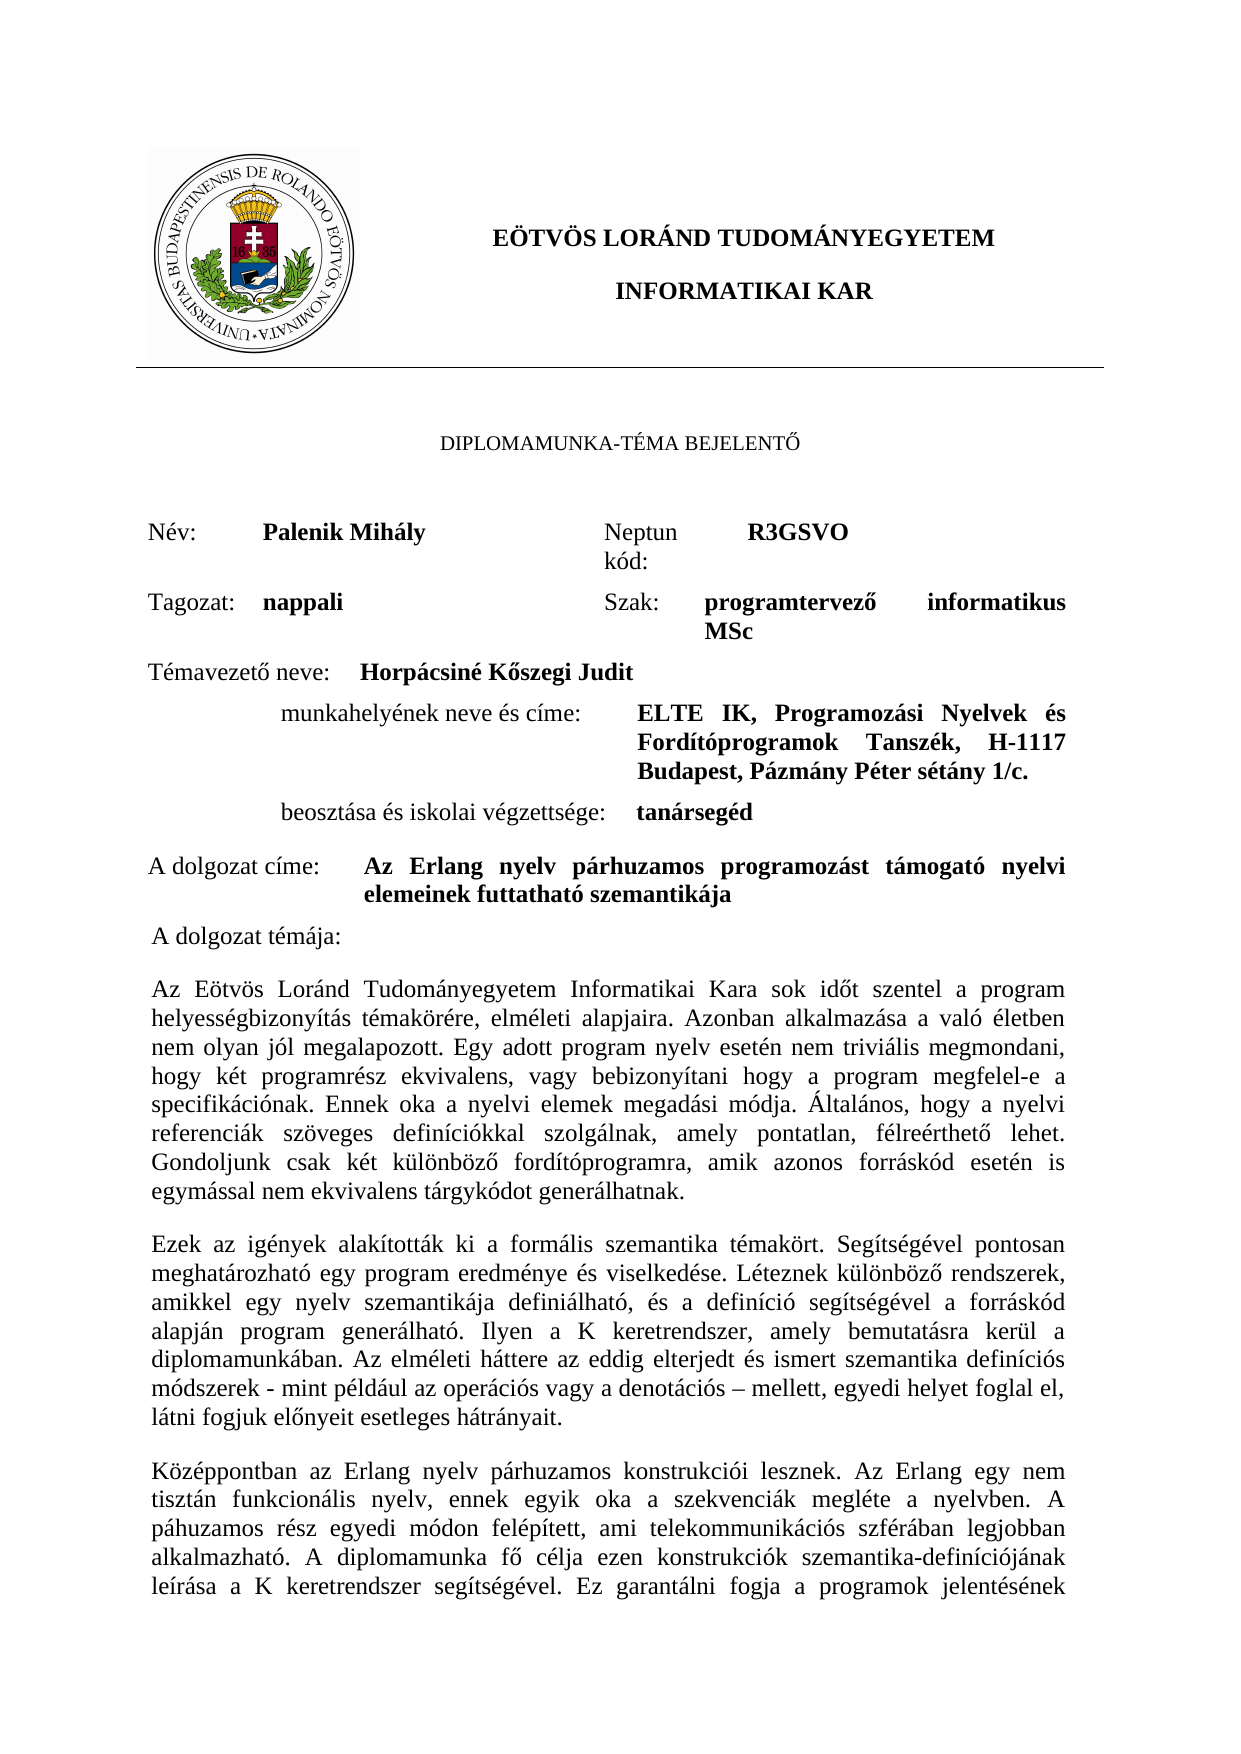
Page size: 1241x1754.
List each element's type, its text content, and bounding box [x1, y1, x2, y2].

table_cell ELTE IK, Programozási Nyelvek és Fordítóprogramok Tanszék, H-1117 Budapest, Pázmány Péter sétány 1/c. [593, 698, 1077, 797]
table_cell Tagozat: [136, 587, 248, 657]
table_cell A dolgozat témája: Az Eötvös Loránd Tudományegyetem Informatikai Kara sok időt szentel a program helyességbizonyítás témakörére, elméleti alapjaira. Azonban alkalmazása a való életben nem olyan jól megalapozott. Egy adott program nyelv esetén nem triviális megmondani, hogy két programrész ekvivalens, vagy bebizonyítani hogy a program megfelel-e a specifikációnak. Ennek oka a nyelvi elemek megadási módja. Általános, hogy a nyelvi referenciák szöveges definíciókkal szolgálnak, amely pontatlan, félreérthető lehet. Gondoljunk csak két különböző fordítóprogramra, amik azonos forráskód esetén is egymással nem ekvivalens tárgykódot generálhatnak. Ezek az igények alakították ki a formális szemantika témakört. Segítségével pontosan meghatározható egy program eredménye és viselkedése. Léteznek különböző rendszerek, amikkel egy nyelv szemantikája definiálható, és a definíció segítségével a forráskód alapján program generálható. Ilyen a K keretrendszer, amely bemutatásra kerül a diplomamunkában. Az elméleti háttere az eddig elterjedt és ismert szemantika definíciós módszerek - mint például az operációs vagy a denotációs – mellett, egyedi helyet foglal el, látni fogjuk előnyeit esetleges hátrányait. Középpontban az Erlang nyelv párhuzamos konstrukciói lesznek. Az Erlang egy nem tisztán funkcionális nyelv, ennek egyik oka a szekvenciák megléte a nyelvben. A páhuzamos rész egyedi módon felépített, ami telekommunikációs szférában legjobban alkalmazható. A diplomamunka fő célja ezen konstrukciók szemantika-definíciójának leírása a K keretrendszer segítségével. Ez garantálni fogja a programok jelentésének [136, 908, 1077, 1599]
picture [147, 147, 360, 360]
table_cell A dolgozat címe: [136, 838, 334, 908]
table_cell programtervező informatikus MSc [693, 587, 1077, 657]
table_header R3GSVO [736, 517, 1077, 587]
table_cell Szak: [593, 587, 693, 657]
table_cell Az Erlang nyelv párhuzamos programozást támogató nyelvi elemeinek futtatható szemantikája [334, 838, 1077, 908]
table_cell nappali [248, 587, 593, 657]
table_cell beosztása és iskolai végzettsége: [136, 797, 621, 838]
table_cell tanársegéd [621, 797, 1077, 838]
table_header Név: [136, 517, 248, 587]
table_header Neptun kód: [593, 517, 736, 587]
table_header Palenik Mihály [248, 517, 593, 587]
table_cell Témavezető neve: [136, 657, 348, 698]
table_header [136, 148, 384, 366]
table_header EÖTVÖS LORÁND TUDOMÁNYEGYETEM INFORMATIKAI KAR [384, 148, 1104, 366]
text DIPLOMAMUNKA-TÉMA BEJELENTŐ [148, 430, 1092, 454]
table_cell Horpácsiné Kőszegi Judit [349, 657, 1077, 698]
table_cell munkahelyének neve és címe: [136, 698, 593, 797]
